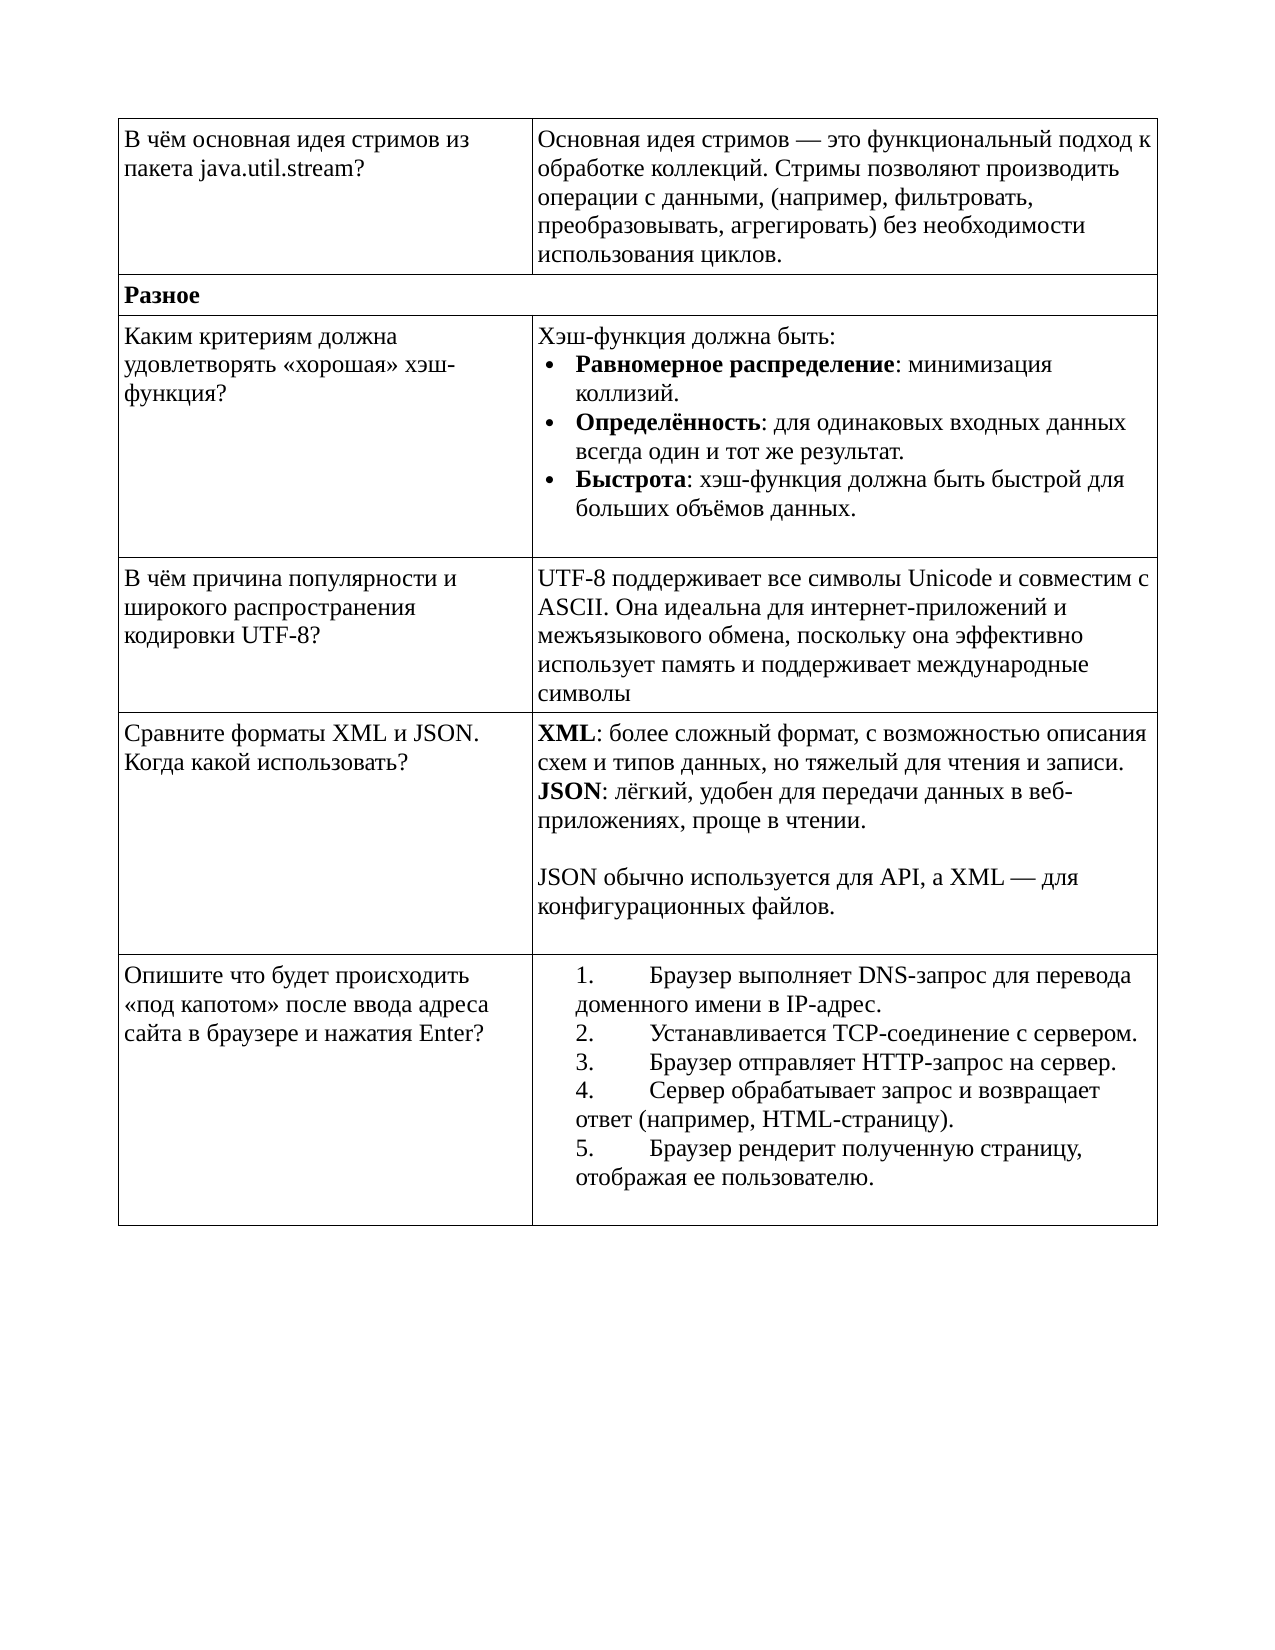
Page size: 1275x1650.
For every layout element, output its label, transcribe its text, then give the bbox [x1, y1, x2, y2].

table_cell Основная идея стримов — это функциональный подход к обработке коллекций. Стримы позволяют производить операции с данными, (например, фильтровать, преобразовывать, агрегировать) без необходимости использования циклов. [533, 119, 1157, 274]
table_cell Разное [119, 275, 1157, 314]
table_cell UTF-8 поддерживает все символы Unicode и совместим с ASCII. Она идеальна для интернет-приложений и межъязыкового обмена, поскольку она эффективно использует память и поддерживает международные символы [533, 558, 1157, 712]
table_cell XML: более сложный формат, с возможностью описания схем и типов данных, но тяжелый для чтения и записи. JSON: лёгкий, удобен для передачи данных в веб-приложениях, проще в чтении. JSON обычно используется для API, а XML — для конфигурационных файлов. [533, 713, 1157, 954]
table_cell Каким критериям должна удовлетворять «хорошая» хэш-функция? [119, 316, 532, 557]
table_cell В чём причина популярности и широкого распространения кодировки UTF-8? [119, 558, 532, 712]
table_cell Браузер выполняет DNS-запрос для перевода доменного имени в IP-адрес. Устанавливается TCP-соединение с сервером. Браузер отправляет HTTP-запрос на сервер. Сервер обрабатывает запрос и возвращает ответ (например, HTML-страницу). Браузер рендерит полученную страницу, отображая ее пользователю. [533, 955, 1157, 1225]
table_cell В чём основная идея стримов из пакета java.util.stream? [119, 119, 532, 274]
table_cell Сравните форматы XML и JSON. Когда какой использовать? [119, 713, 532, 954]
table_cell Опишите что будет происходить «под капотом» после ввода адреса сайта в браузере и нажатия Enter? [119, 955, 532, 1225]
table_cell Хэш-функция должна быть: Равномерное распределение: минимизация коллизий. Определённость: для одинаковых входных данных всегда один и тот же результат. Быстрота: хэш-функция должна быть быстрой для больших объёмов данных. [533, 316, 1157, 557]
